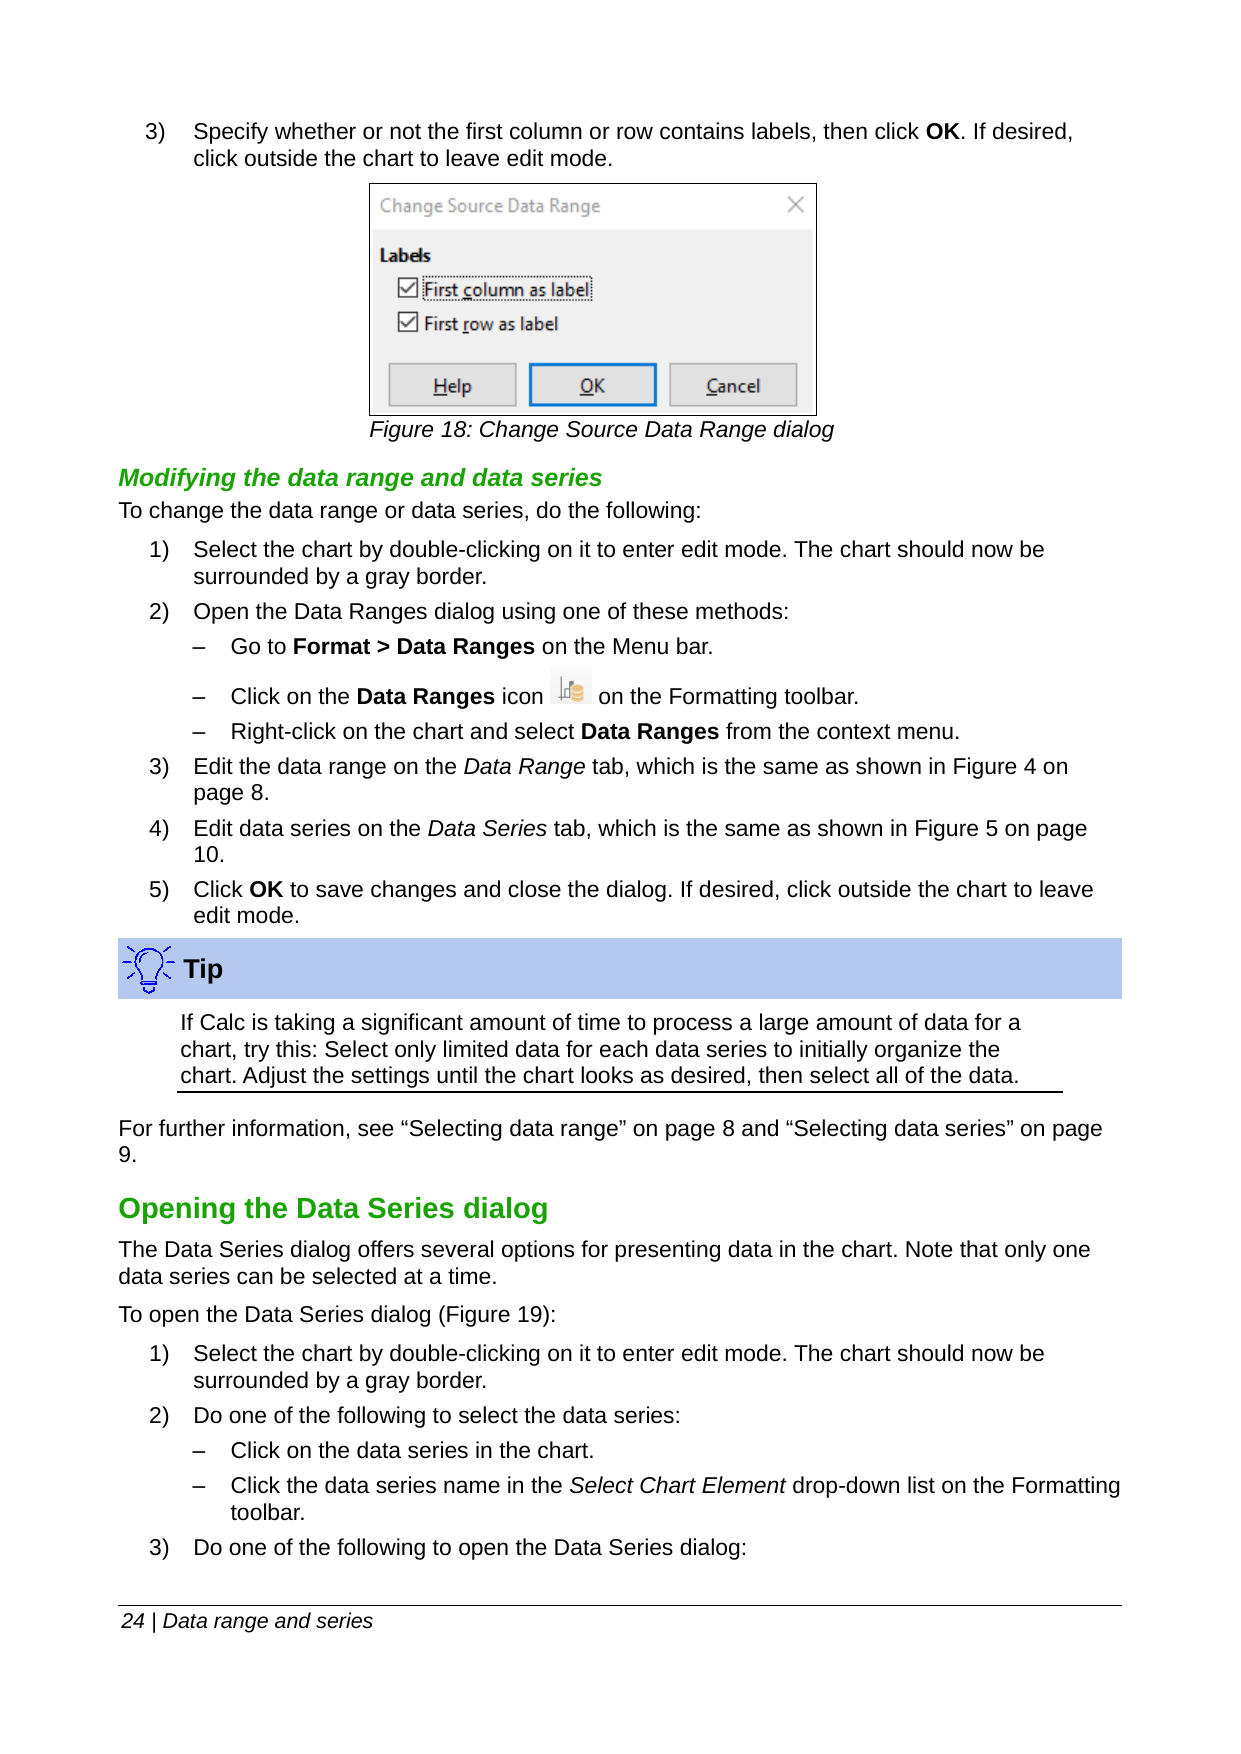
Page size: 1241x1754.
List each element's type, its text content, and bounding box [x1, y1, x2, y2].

list Specify whether or not the first column or row contains labels, then click OK. If desired, click outside the chart to leave edit mode. [165, 118, 1122, 171]
text The Data Series dialog offers several options for presenting data in the chart. Note that only one data series can be selected at a time. [118, 1236, 1122, 1289]
list Go to Format > Data Ranges on the Menu bar. [192, 633, 1122, 659]
text If Calc is taking a significant amount of time to process a large amount of data for a chart, try this: Select only limited data for each data series to initially organize the chart. Adjust the settings until the chart looks as desired, then select all of the data. [177, 1006, 1063, 1091]
picture [372, 186, 813, 413]
picture [550, 668, 592, 704]
list Click on the Data Ranges icon on the Formatting toolbar. [192, 668, 1122, 709]
list Edit the data range on the Data Range tab, which is the same as shown in Figure 4 on page 8. [169, 753, 1122, 806]
list Click the data series name in the Select Chart Element drop-down list on the Formatting toolbar. [192, 1472, 1122, 1525]
list For further information, see “Selecting data range” on page 8 and “Selecting data series” on page 9. [118, 1114, 1122, 1167]
list Click OK to save changes and close the dialog. If desired, click outside the chart to leave edit mode. [169, 876, 1122, 929]
list Select the chart by double-clicking on it to enter edit mode. The chart should now be surrounded by a gray border. [169, 536, 1122, 589]
list Edit data series on the Data Series tab, which is the same as shown in Figure 5 on page 10. [169, 814, 1122, 867]
list Do one of the following to open the Data Series dialog: [169, 1534, 1122, 1560]
list Select the chart by double-clicking on it to enter edit mode. The chart should now be surrounded by a gray border. [169, 1340, 1122, 1393]
text Figure 18: Change Source Data Range dialog [369, 183, 871, 442]
text To open the Data Series dialog (Figure 19): [118, 1301, 1122, 1328]
list Click on the data series in the chart. [192, 1437, 1122, 1463]
list Do one of the following to select the data series: [169, 1402, 1122, 1428]
list Open the Data Ranges dialog using one of these methods: [169, 598, 1122, 624]
list To change the data range or data series, do the following: [118, 497, 1122, 524]
list Right-click on the chart and select Data Ranges from the context menu. [192, 718, 1122, 744]
subtitle Modifying the data range and data series [118, 463, 1122, 491]
subtitle Opening the Data Series dialog [118, 1191, 1122, 1224]
subtitle Tip [118, 938, 1122, 999]
picture [119, 938, 179, 998]
